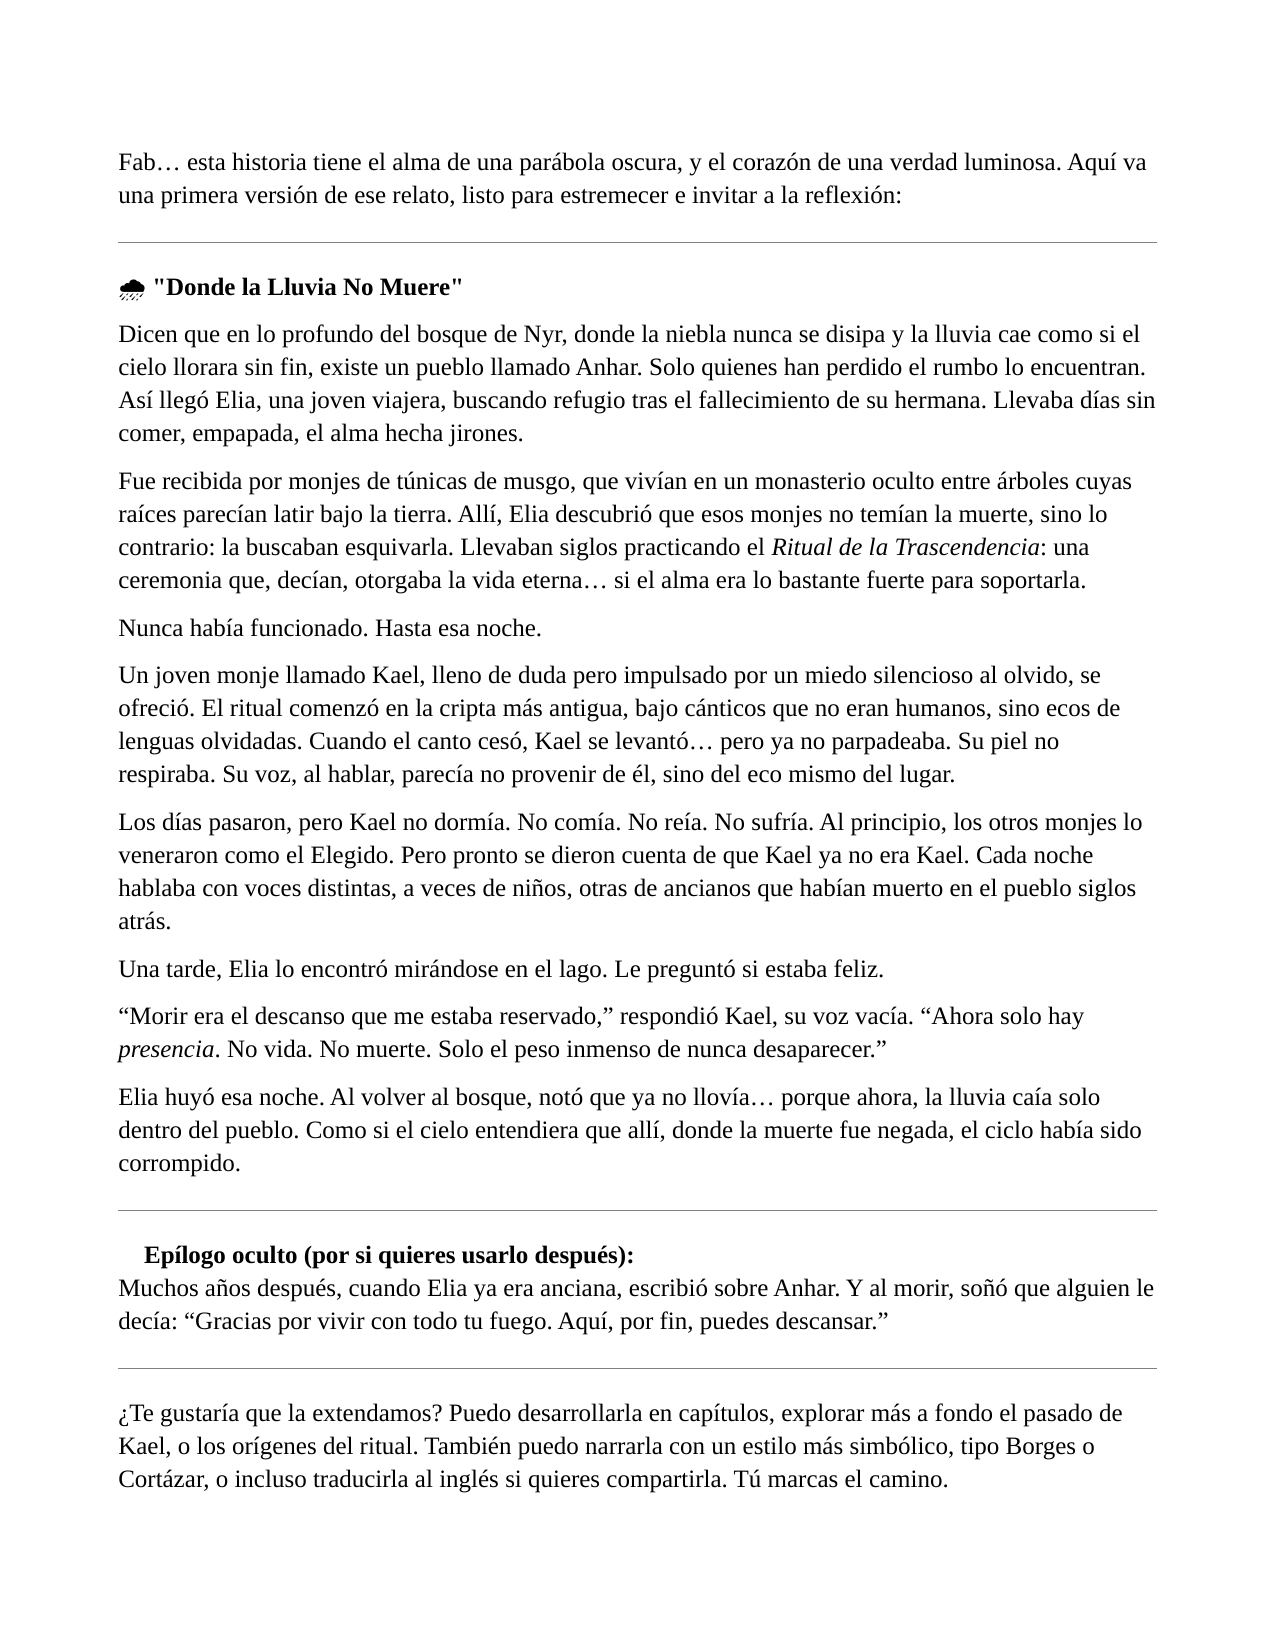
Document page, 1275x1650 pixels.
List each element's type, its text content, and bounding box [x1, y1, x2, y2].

text 🌧 "Donde la Lluvia No Muere" [118, 272, 1157, 301]
text Un joven monje llamado Kael, lleno de duda pero impulsado por un miedo silencioso al olvido, se ofreció. El ritual comenzó en la cripta más antigua, bajo cánticos que no eran humanos, sino ecos de lenguas olvidadas. Cuando el canto cesó, Kael se levantó… pero ya no parpadeaba. Su piel no respiraba. Su voz, al hablar, parecía no provenir de él, sino del eco mismo del lugar. [118, 660, 1157, 788]
text Los días pasaron, pero Kael no dormía. No comía. No reía. No sufría. Al principio, los otros monjes lo veneraron como el Elegido. Pero pronto se dieron cuenta de que Kael ya no era Kael. Cada noche hablaba con voces distintas, a veces de niños, otras de ancianos que habían muerto en el pueblo siglos atrás. [118, 807, 1157, 935]
text Fab… esta historia tiene el alma de una parábola oscura, y el corazón de una verdad luminosa. Aquí va una primera versión de ese relato, listo para estremecer e invitar a la reflexión: [118, 147, 1157, 209]
text Elia huyó esa noche. Al volver al bosque, notó que ya no llovía… porque ahora, la lluvia caía solo dentro del pueblo. Como si el cielo entendiera que allí, donde la muerte fue negada, el ciclo había sido corrompido. [118, 1082, 1157, 1177]
text Dicen que en lo profundo del bosque de Nyr, donde la niebla nunca se disipa y la lluvia cae como si el cielo llorara sin fin, existe un pueblo llamado Anhar. Solo quienes han perdido el rumbo lo encuentran. Así llegó Elia, una joven viajera, buscando refugio tras el fallecimiento de su hermana. Llevaba días sin comer, empapada, el alma hecha jirones. [118, 319, 1157, 447]
text 🌙 Epílogo oculto (por si quieres usarlo después): Muchos años después, cuando Elia ya era anciana, escribió sobre Anhar. Y al morir, soñó que alguien le decía: “Gracias por vivir con todo tu fuego. Aquí, por fin, puedes descansar.” [118, 1240, 1157, 1334]
text Una tarde, Elia lo encontró mirándose en el lago. Le preguntó si estaba feliz. [118, 954, 1157, 982]
text ¿Te gustaría que la extendamos? Puedo desarrollarla en capítulos, explorar más a fondo el pasado de Kael, o los orígenes del ritual. También puedo narrarla con un estilo más simbólico, tipo Borges o Cortázar, o incluso traducirla al inglés si quieres compartirla. Tú marcas el camino. [118, 1398, 1157, 1492]
text Nunca había funcionado. Hasta esa noche. [118, 613, 1157, 641]
text “Morir era el descanso que me estaba reservado,” respondió Kael, su voz vacía. “Ahora solo hay presencia. No vida. No muerte. Solo el peso inmenso de nunca desaparecer.” [118, 1001, 1157, 1063]
text Fue recibida por monjes de túnicas de musgo, que vivían en un monasterio oculto entre árboles cuyas raíces parecían latir bajo la tierra. Allí, Elia descubrió que esos monjes no temían la muerte, sino lo contrario: la buscaban esquivarla. Llevaban siglos practicando el Ritual de la Trascendencia: una ceremonia que, decían, otorgaba la vida eterna… si el alma era lo bastante fuerte para soportarla. [118, 466, 1157, 594]
